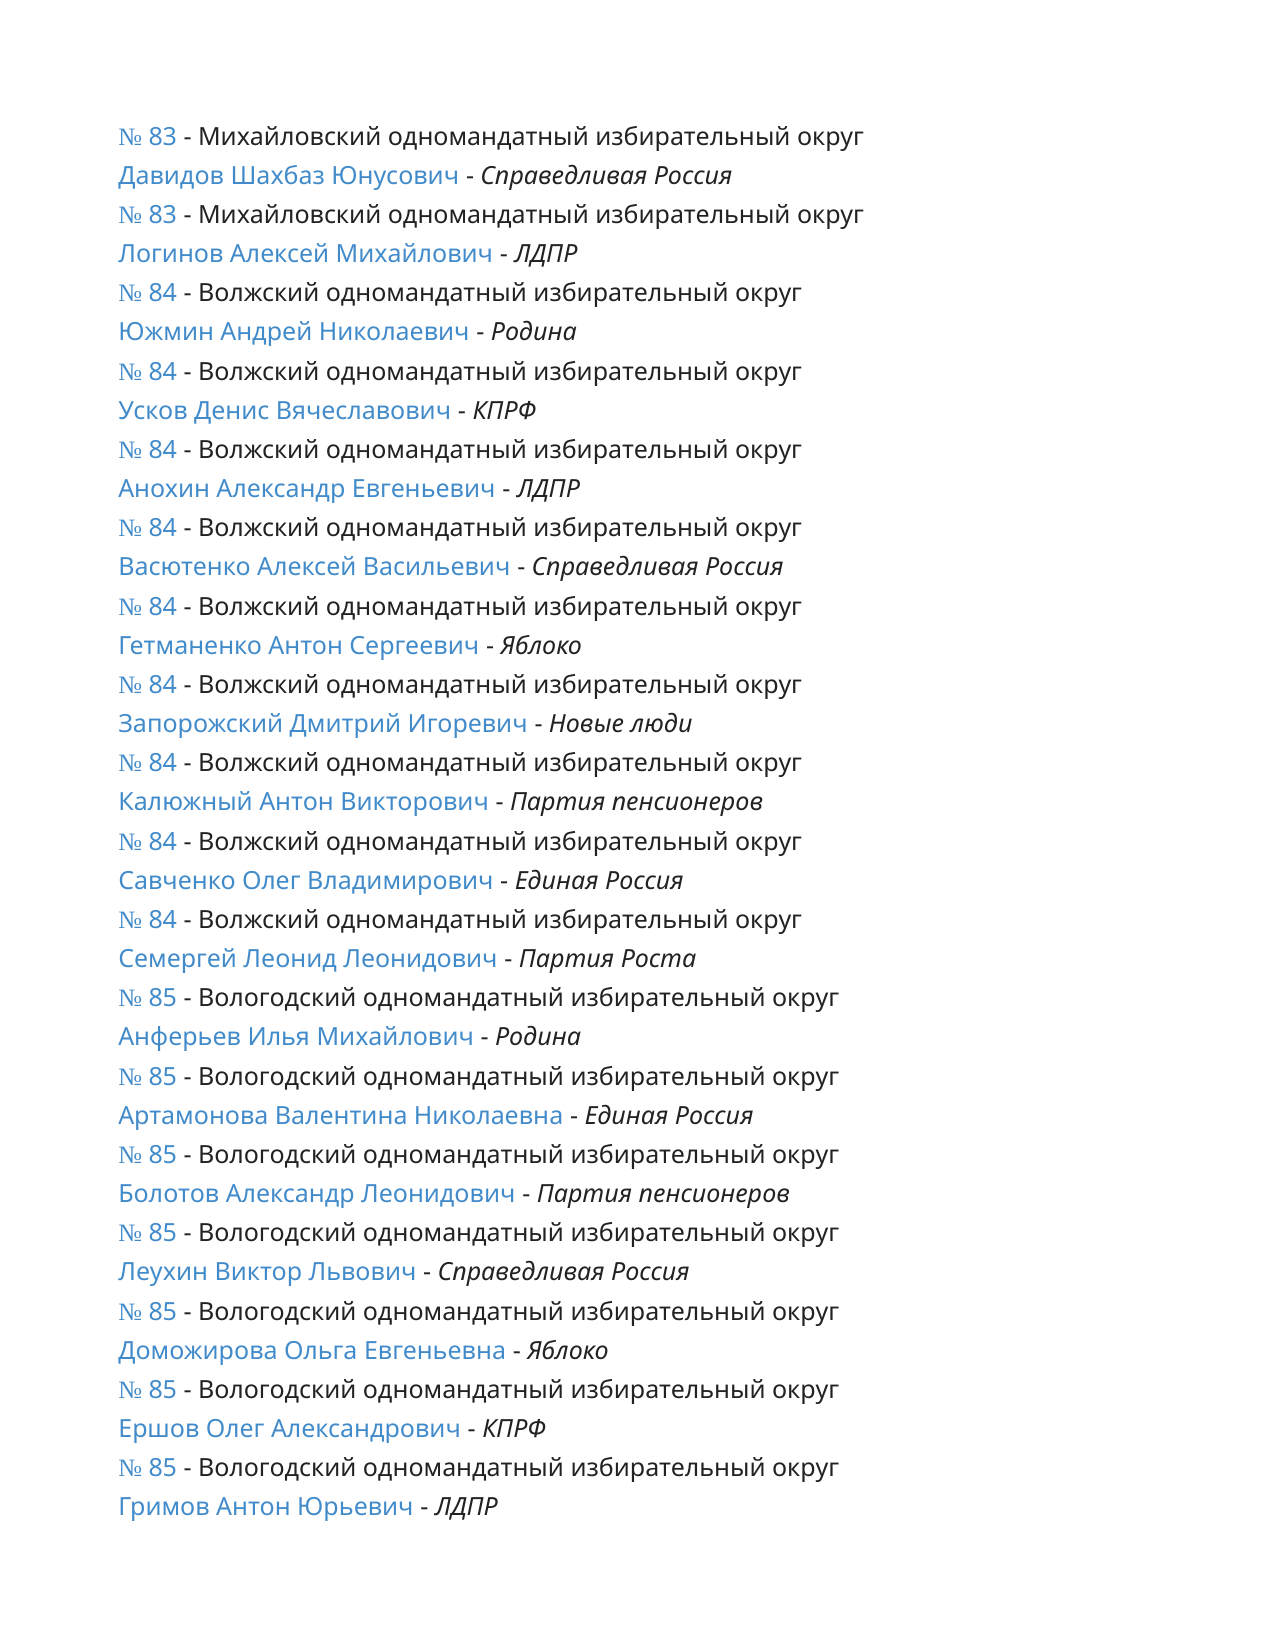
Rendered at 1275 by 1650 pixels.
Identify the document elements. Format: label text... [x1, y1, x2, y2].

text № 83 - Михайловский одномандатный избирательный округ [118, 196, 1157, 231]
text Анферьев Илья Михайлович - Родина [118, 1019, 1157, 1053]
text Семергей Леонид Леонидович - Партия Роста [118, 941, 1157, 975]
text № 85 - Вологодский одномандатный избирательный округ [118, 1215, 1157, 1249]
text Анохин Александр Евгеньевич - ЛДПР [118, 471, 1157, 505]
text № 84 - Волжский одномандатный избирательный округ [118, 588, 1157, 622]
text Гримов Антон Юрьевич - ЛДПР [118, 1489, 1157, 1523]
text № 84 - Волжский одномандатный избирательный округ [118, 823, 1157, 857]
text Артамонова Валентина Николаевна - Единая Россия [118, 1097, 1157, 1131]
text № 84 - Волжский одномандатный избирательный округ [118, 431, 1157, 466]
text № 83 - Михайловский одномандатный избирательный округ [118, 118, 1157, 152]
text № 84 - Волжский одномандатный избирательный округ [118, 510, 1157, 544]
text Калюжный Антон Викторович - Партия пенсионеров [118, 784, 1157, 818]
text Васютенко Алексей Васильевич - Справедливая Россия [118, 549, 1157, 583]
text № 85 - Вологодский одномандатный избирательный округ [118, 1058, 1157, 1092]
text № 85 - Вологодский одномандатный избирательный округ [118, 1371, 1157, 1406]
text № 84 - Волжский одномандатный избирательный округ [118, 666, 1157, 701]
text № 84 - Волжский одномандатный избирательный округ [118, 901, 1157, 936]
text Ершов Олег Александрович - КПРФ [118, 1411, 1157, 1445]
text Давидов Шахбаз Юнусович - Справедливая Россия [118, 157, 1157, 191]
text № 84 - Волжский одномандатный избирательный округ [118, 275, 1157, 309]
text Логинов Алексей Михайлович - ЛДПР [118, 236, 1157, 270]
text Болотов Александр Леонидович - Партия пенсионеров [118, 1176, 1157, 1210]
text № 85 - Вологодский одномандатный избирательный округ [118, 980, 1157, 1014]
text Доможирова Ольга Евгеньевна - Яблоко [118, 1332, 1157, 1366]
text № 85 - Вологодский одномандатный избирательный округ [118, 1450, 1157, 1484]
text Савченко Олег Владимирович - Единая Россия [118, 862, 1157, 896]
text Южмин Андрей Николаевич - Родина [118, 314, 1157, 348]
text Гетманенко Антон Сергеевич - Яблоко [118, 627, 1157, 661]
text № 85 - Вологодский одномандатный избирательный округ [118, 1136, 1157, 1171]
text Леухин Виктор Львович - Справедливая Россия [118, 1254, 1157, 1288]
text Запорожский Дмитрий Игоревич - Новые люди [118, 706, 1157, 740]
text № 84 - Волжский одномандатный избирательный округ [118, 353, 1157, 387]
text Усков Денис Вячеславович - КПРФ [118, 392, 1157, 426]
text № 84 - Волжский одномандатный избирательный округ [118, 745, 1157, 779]
text № 85 - Вологодский одномандатный избирательный округ [118, 1293, 1157, 1327]
